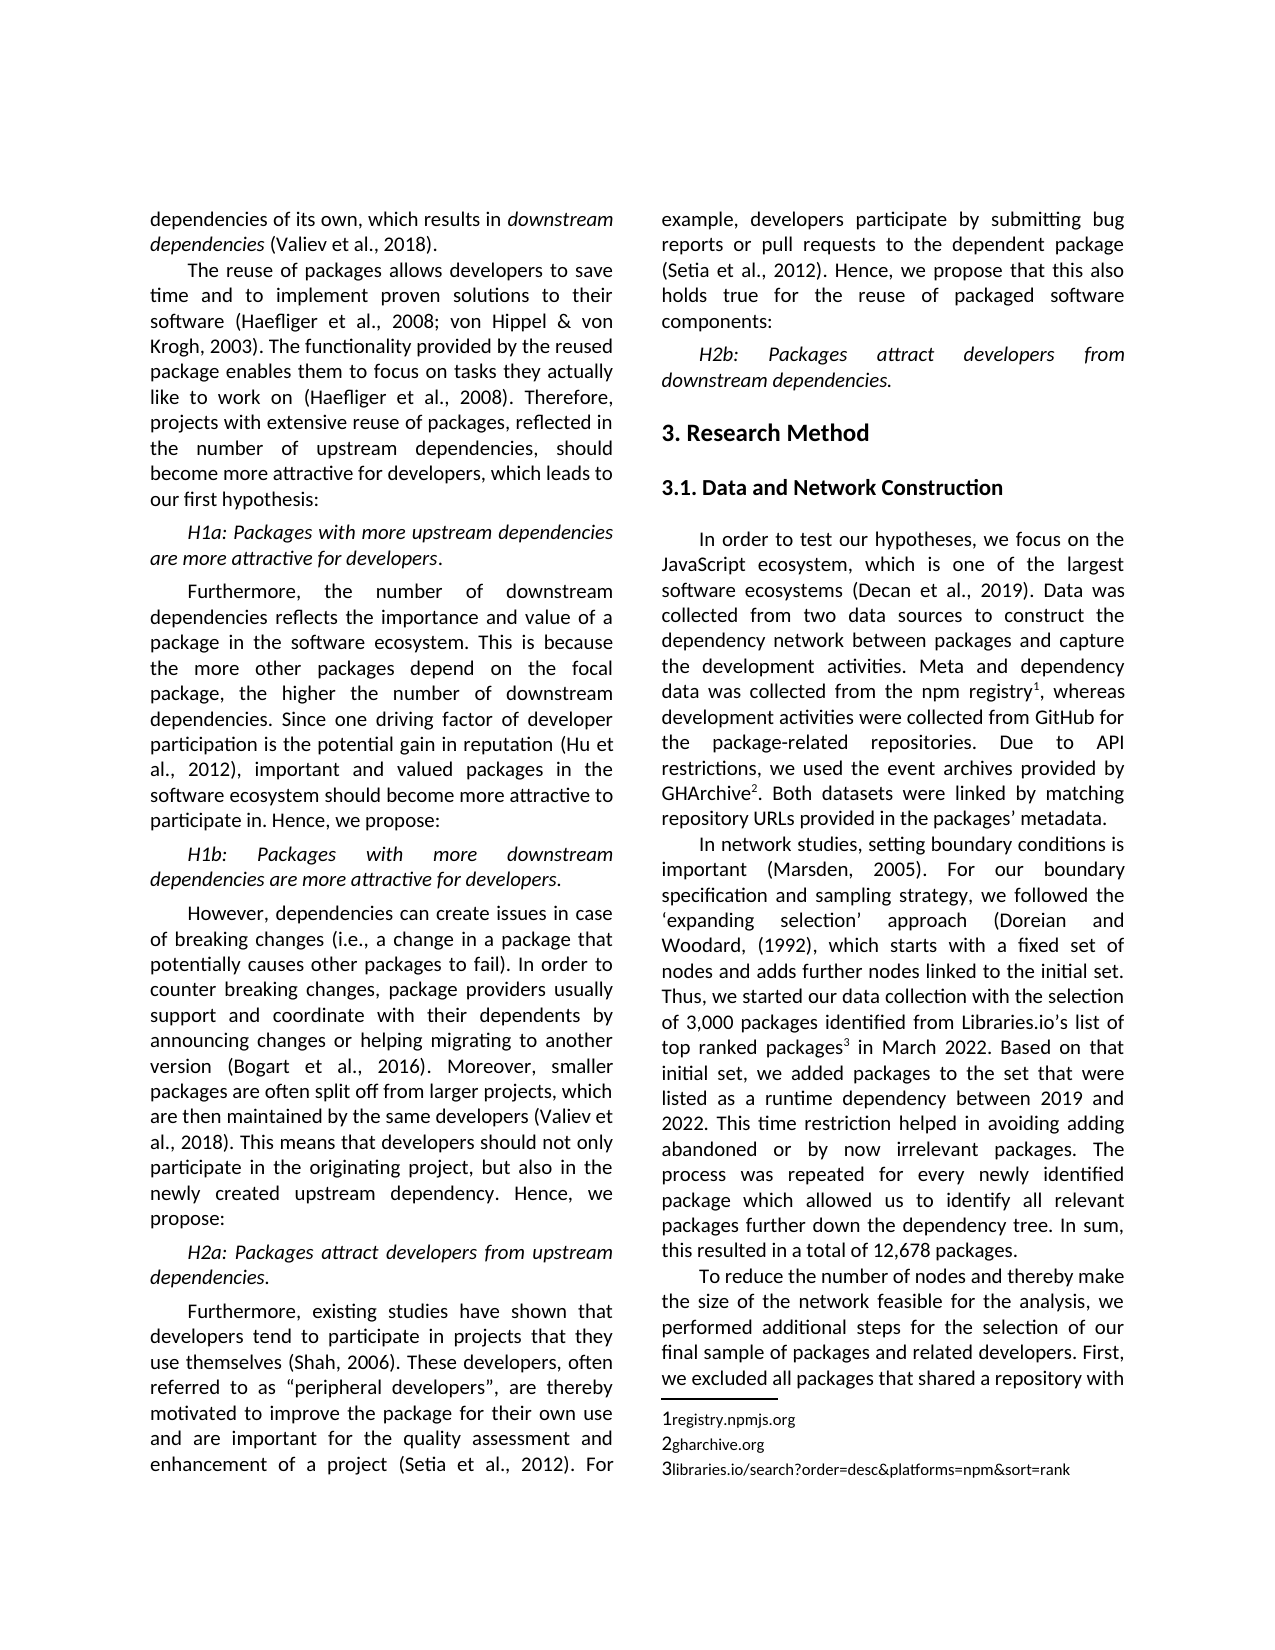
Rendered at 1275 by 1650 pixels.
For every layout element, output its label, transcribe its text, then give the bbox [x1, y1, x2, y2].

text gharchive.org [661, 1430, 1125, 1456]
text H1b: Packages with more downstream dependencies are more attractive for developers. [150, 841, 614, 892]
text In network studies, setting boundary conditions is important (Marsden, 2005). For our boundary specification and sampling strategy, we followed the ‘expanding selection’ approach (Doreian and Woodard, (1992), which starts with a fixed set of nodes and adds further nodes linked to the initial set. Thus, we started our data collection with the selection of 3,000 packages identified from Libraries.io’s list of top ranked packages in March 2022. Based on that initial set, we added packages to the set that were listed as a runtime dependency between 2019 and 2022. This time restriction helped in avoiding adding abandoned or by now irrelevant packages. The process was repeated for every newly identified package which allowed us to identify all relevant packages further down the dependency tree. In sum, this resulted in a total of 12,678 packages. [661, 831, 1125, 1263]
text Furthermore, existing studies have shown that developers tend to participate in projects that they use themselves (Shah, 2006). These developers, often referred to as “peripheral developers”, are thereby motivated to improve the package for their own use and are important for the quality assessment and enhancement of a project (Setia et al., 2012). For [150, 1298, 614, 1476]
text registry.npmjs.org [661, 1405, 1125, 1430]
text H2a: Packages attract developers from upstream dependencies. [150, 1239, 614, 1290]
text H2b: Packages attract developers from downstream dependencies. [661, 342, 1125, 392]
text dependencies of its own, which results in downstream dependencies (Valiev et al., 2018). [150, 206, 614, 257]
subtitle 3. Research Method [661, 417, 1125, 448]
text The reuse of packages allows developers to save time and to implement proven solutions to their software (Haefliger et al., 2008; von Hippel & von Krogh, 2003). The functionality provided by the reused package enables them to focus on tasks they actually like to work on (Haefliger et al., 2008). Therefore, projects with extensive reuse of packages, reflected in the number of upstream dependencies, should become more attractive for developers, which leads to our first hypothesis: [150, 257, 614, 511]
text However, dependencies can create issues in case of breaking changes (i.e., a change in a package that potentially causes other packages to fail). In order to counter breaking changes, package providers usually support and coordinate with their dependents by announcing changes or helping migrating to another version (Bogart et al., 2016). Moreover, smaller packages are often split off from larger projects, which are then maintained by the same developers (Valiev et al., 2018). This means that developers should not only participate in the originating project, but also in the newly created upstream dependency. Hence, we propose: [150, 900, 614, 1231]
text To reduce the number of nodes and thereby make the size of the network feasible for the analysis, we performed additional steps for the selection of our final sample of packages and related developers. First, we excluded all packages that shared a repository with [661, 1263, 1125, 1390]
text H1a: Packages with more upstream dependencies are more attractive for developers. [150, 519, 614, 570]
text In order to test our hypotheses, we focus on the JavaScript ecosystem, which is one of the largest software ecosystems (Decan et al., 2019). Data was collected from two data sources to construct the dependency network between packages and capture the development activities. Meta and dependency data was collected from the npm registry, whereas development activities were collected from GitHub for the package-related repositories. Due to API restrictions, we used the event archives provided by GHArchive. Both datasets were linked by matching repository URLs provided in the packages’ metadata. [661, 526, 1125, 831]
text libraries.io/search?order=desc&platforms=npm&sort=rank [661, 1456, 1125, 1481]
text example, developers participate by submitting bug reports or pull requests to the dependent package (Setia et al., 2012). Hence, we propose that this also holds true for the reuse of packaged software components: [661, 206, 1125, 333]
text Furthermore, the number of downstream dependencies reflects the importance and value of a package in the software ecosystem. This is because the more other packages depend on the focal package, the higher the number of downstream dependencies. Since one driving factor of developer participation is the potential gain in reputation (Hu et al., 2012), important and valued packages in the software ecosystem should become more attractive to participate in. Hence, we propose: [150, 579, 614, 833]
subtitle 3.1. Data and Network Construction [661, 473, 1125, 501]
